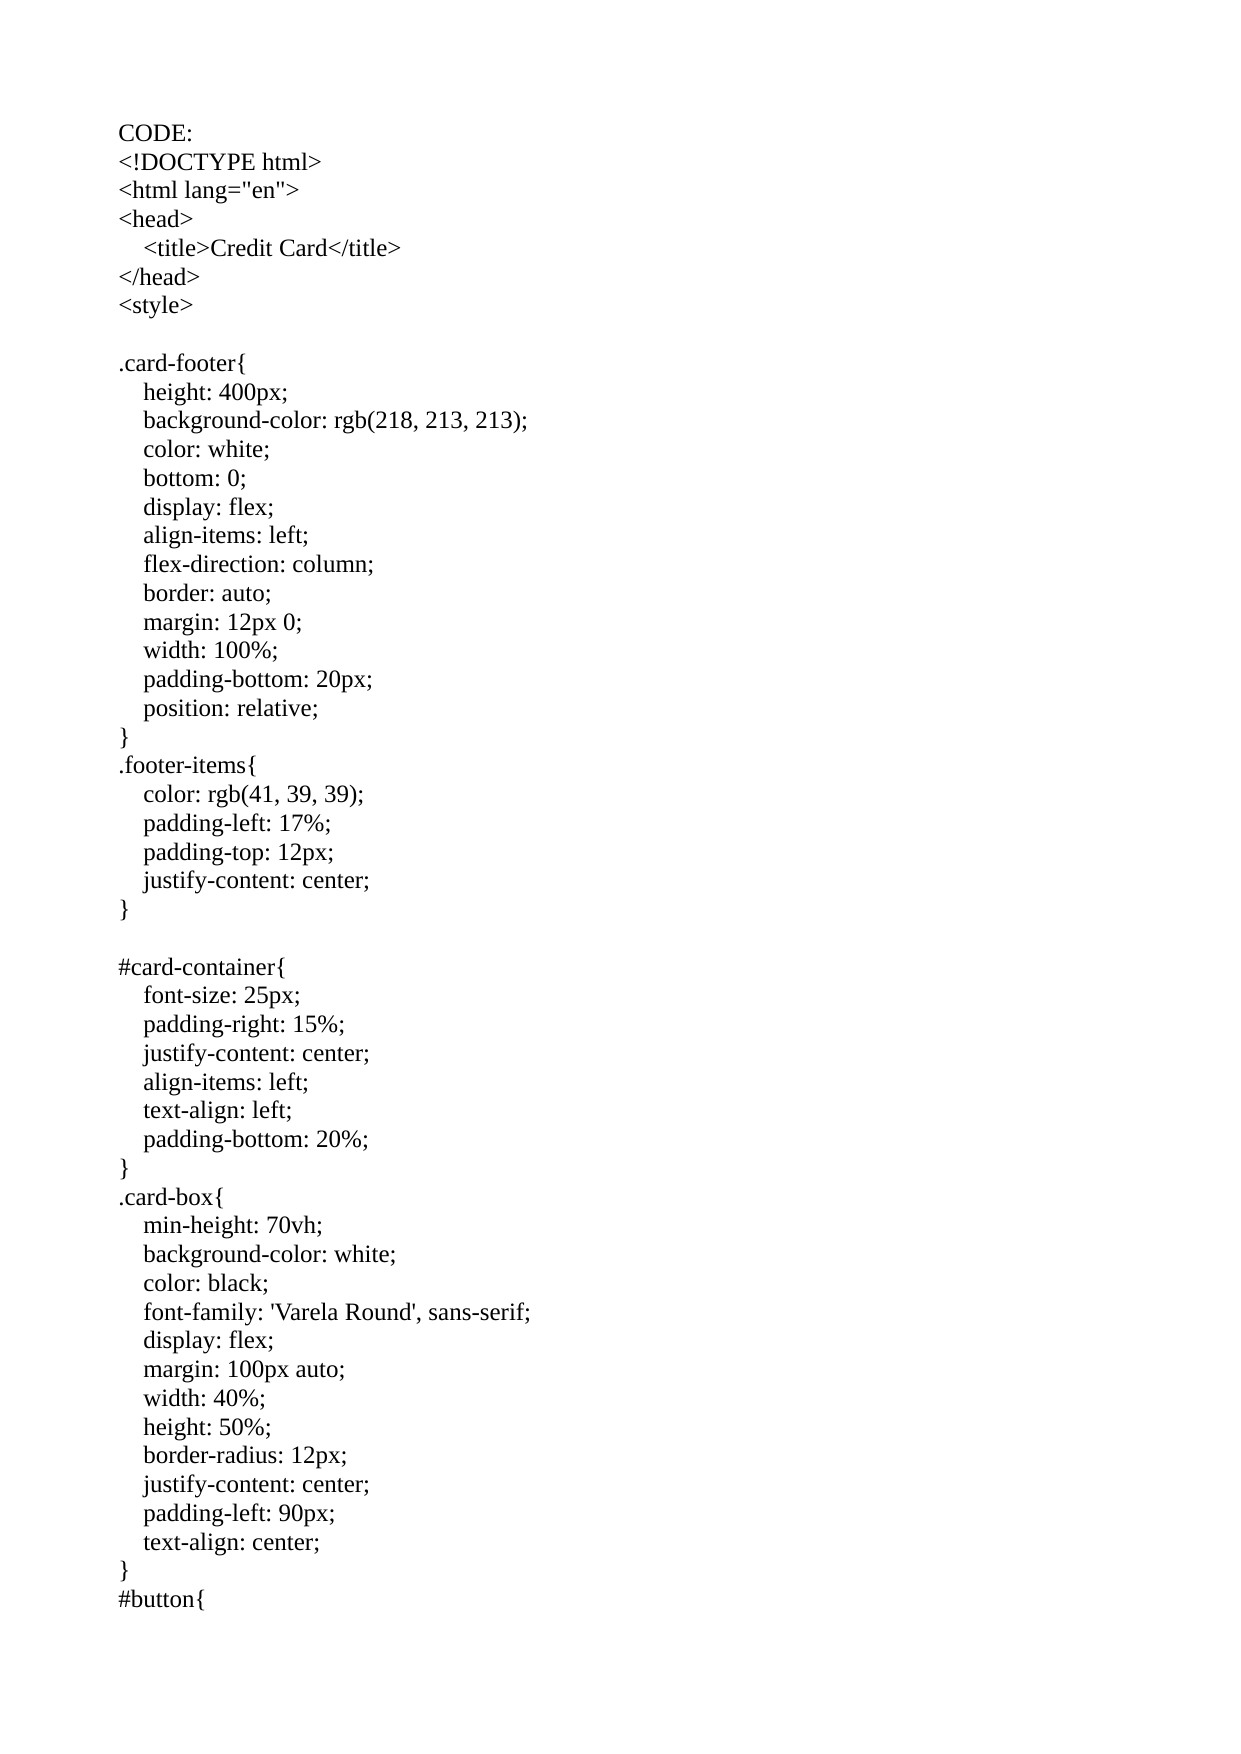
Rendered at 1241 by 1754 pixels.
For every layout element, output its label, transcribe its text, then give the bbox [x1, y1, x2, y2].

text } [118, 722, 1122, 751]
text padding-left: 17%; [118, 808, 1122, 837]
text CODE: [118, 118, 1122, 147]
text font-family: 'Varela Round', sans-serif; [118, 1297, 1122, 1326]
text } [118, 894, 1122, 923]
text bottom: 0; [118, 463, 1122, 492]
text margin: 12px 0; [118, 607, 1122, 636]
text } [118, 1556, 1122, 1584]
text display: flex; [118, 492, 1122, 521]
text display: flex; [118, 1326, 1122, 1354]
text justify-content: center; [118, 1038, 1122, 1067]
text padding-top: 12px; [118, 837, 1122, 866]
text min-height: 70vh; [118, 1211, 1122, 1239]
text width: 40%; [118, 1383, 1122, 1412]
text .footer-items{ [118, 751, 1122, 779]
text .card-footer{ [118, 348, 1122, 377]
text padding-bottom: 20%; [118, 1124, 1122, 1153]
text } [118, 1153, 1122, 1182]
text font-size: 25px; [118, 981, 1122, 1009]
text flex-direction: column; [118, 549, 1122, 578]
text <style> [118, 291, 1122, 319]
text #button{ [118, 1584, 1122, 1613]
text justify-content: center; [118, 1469, 1122, 1498]
text background-color: white; [118, 1239, 1122, 1268]
text position: relative; [118, 693, 1122, 722]
text padding-left: 90px; [118, 1498, 1122, 1527]
text text-align: center; [118, 1527, 1122, 1556]
text <!DOCTYPE html> [118, 147, 1122, 176]
text border-radius: 12px; [118, 1441, 1122, 1469]
text height: 50%; [118, 1412, 1122, 1441]
text margin: 100px auto; [118, 1354, 1122, 1383]
text color: black; [118, 1268, 1122, 1297]
text color: rgb(41, 39, 39); [118, 779, 1122, 808]
text padding-bottom: 20px; [118, 664, 1122, 693]
text justify-content: center; [118, 866, 1122, 894]
text #card-container{ [118, 952, 1122, 981]
text border: auto; [118, 578, 1122, 607]
text </head> [118, 262, 1122, 291]
text padding-right: 15%; [118, 1009, 1122, 1038]
text color: white; [118, 434, 1122, 463]
text <head> [118, 204, 1122, 233]
text .card-box{ [118, 1182, 1122, 1211]
text text-align: left; [118, 1096, 1122, 1124]
text align-items: left; [118, 521, 1122, 549]
text <title>Credit Card</title> [118, 233, 1122, 262]
text background-color: rgb(218, 213, 213); [118, 406, 1122, 434]
text width: 100%; [118, 636, 1122, 664]
text height: 400px; [118, 377, 1122, 406]
text <html lang="en"> [118, 176, 1122, 204]
text align-items: left; [118, 1067, 1122, 1096]
